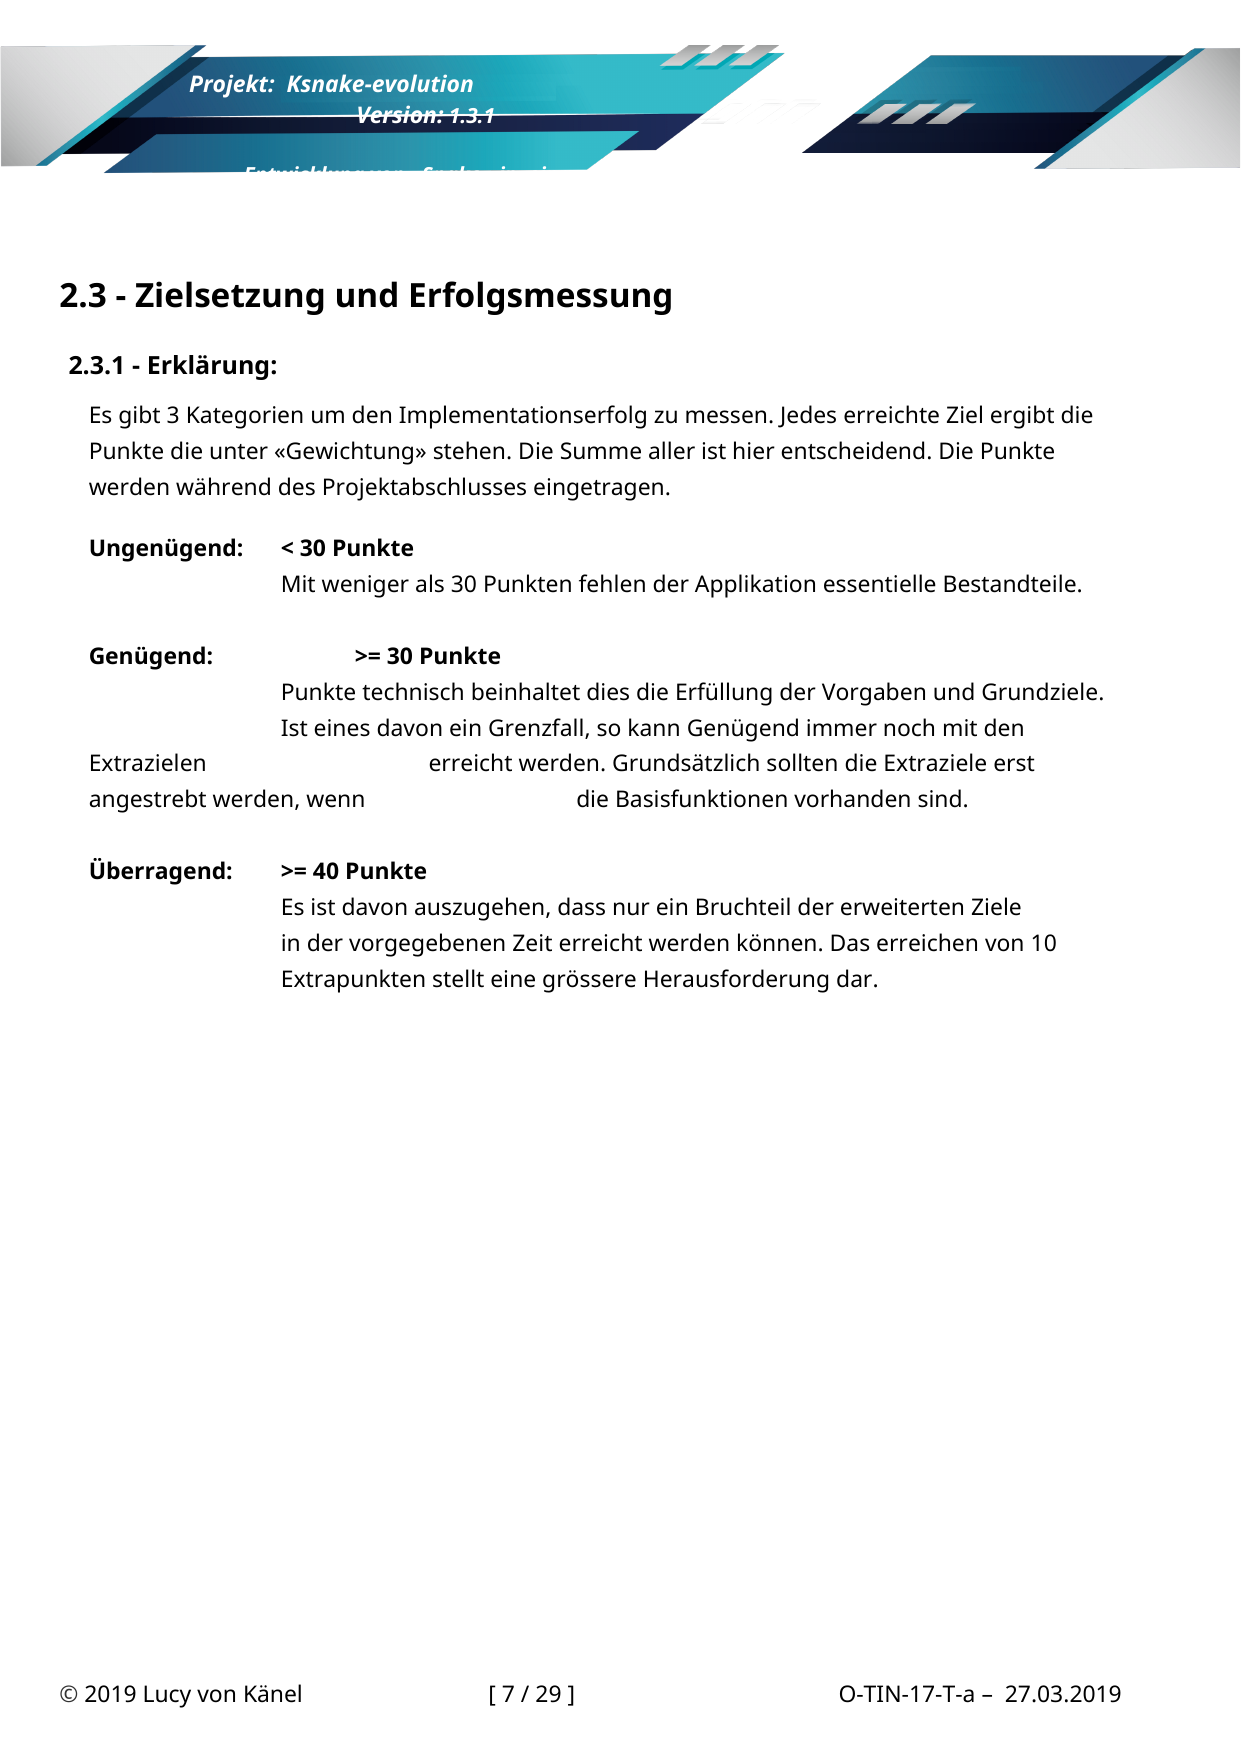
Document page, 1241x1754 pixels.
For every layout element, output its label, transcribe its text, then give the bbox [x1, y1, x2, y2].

picture [0, 38, 1241, 176]
text Ungenügend: < 30 Punkte Mit weniger als 30 Punkten fehlen der Applikation essentielle Bestandteile. Genügend: >= 30 Punkte Punkte technisch beinhaltet dies die Erfüllung der Vorgaben und Grundziele. Ist eines davon ein Grenzfall, so kann Genügend immer noch mit den Extrazielen erreicht werden. Grundsätzlich sollten die Extraziele erst angestrebt werden, wenn die Basisfunktionen vorhanden sind. Überragend: >= 40 Punkte Es ist davon auszugehen, dass nur ein Bruchteil der erweiterten Ziele in der vorgegebenen Zeit erreicht werden können. Das erreichen von 10 Extrapunkten stellt eine grössere Herausforderung dar. [88, 532, 1122, 1030]
subtitle Erklärung: [59, 348, 1122, 382]
text Es gibt 3 Kategorien um den Implementationserfolg zu messen. Jedes erreichte Ziel ergibt die Punkte die unter «Gewichtung» stehen. Die Summe aller ist hier entscheidend. Die Punkte werden während des Projektabschlusses eingetragen. [88, 399, 1122, 502]
subtitle Zielsetzung und Erfolgsmessung [59, 272, 1122, 317]
